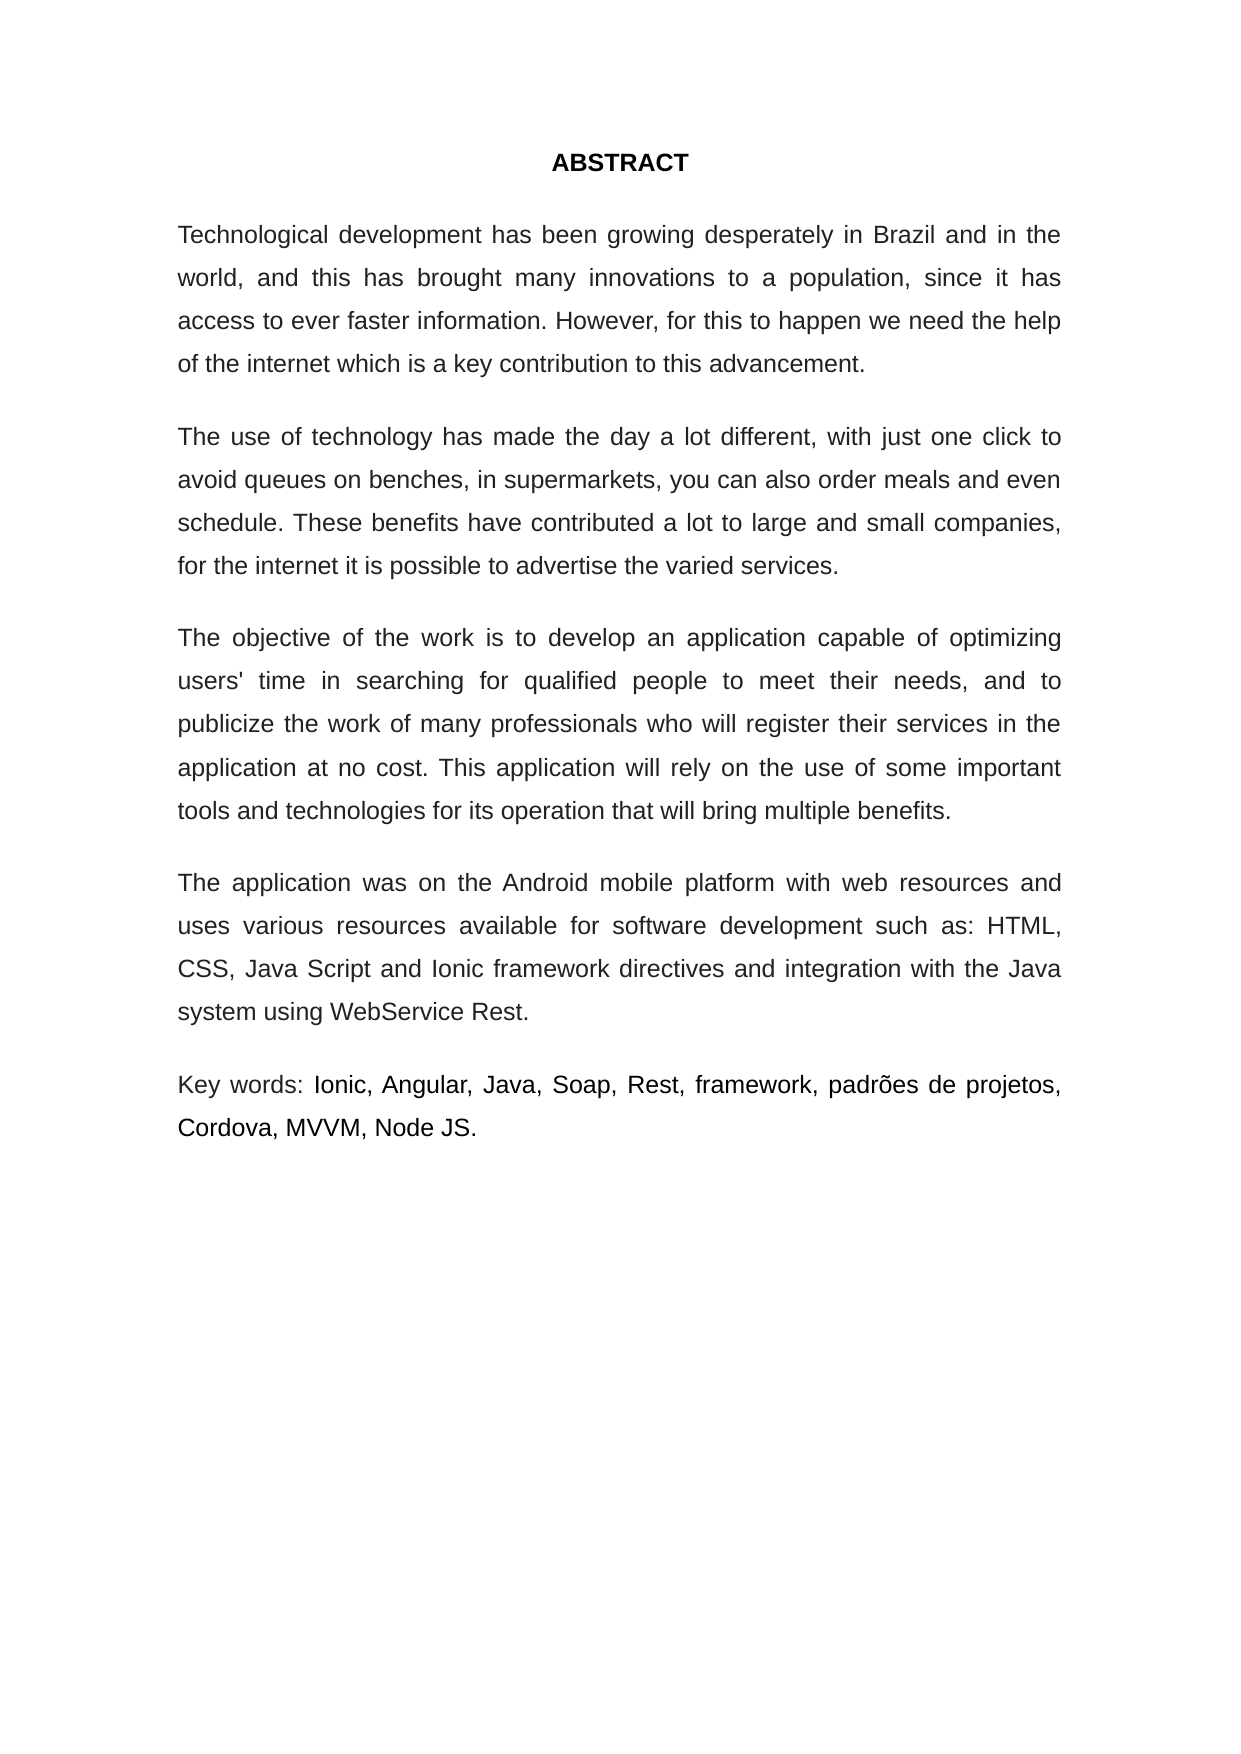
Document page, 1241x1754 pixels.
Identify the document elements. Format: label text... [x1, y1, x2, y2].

text Technological development has been growing desperately in Brazil and in the world, and this has brought many innovations to a population, since it has access to ever faster information. However, for this to happen we need the help of the internet which is a key contribution to this advancement. [177, 220, 1063, 378]
text The objective of the work is to develop an application capable of optimizing users' time in searching for qualified people to meet their needs, and to publicize the work of many professionals who will register their services in the application at no cost. This application will rely on the use of some important tools and technologies for its operation that will bring multiple benefits. [177, 623, 1063, 824]
text The use of technology has made the day a lot different, with just one click to avoid queues on benches, in supermarkets, you can also order meals and even schedule. These benefits have contributed a lot to large and small companies, for the internet it is possible to advertise the varied services. [177, 422, 1063, 580]
text The application was on the Android mobile platform with web resources and uses various resources available for software development such as: HTML, CSS, Java Script and Ionic framework directives and integration with the Java system using WebService Rest. [177, 868, 1063, 1026]
text ABSTRACT [177, 148, 1063, 176]
text Key words: Ionic, Angular, Java, Soap, Rest, framework, padrões de projetos, Cordova, MVVM, Node JS. [177, 1070, 1063, 1142]
